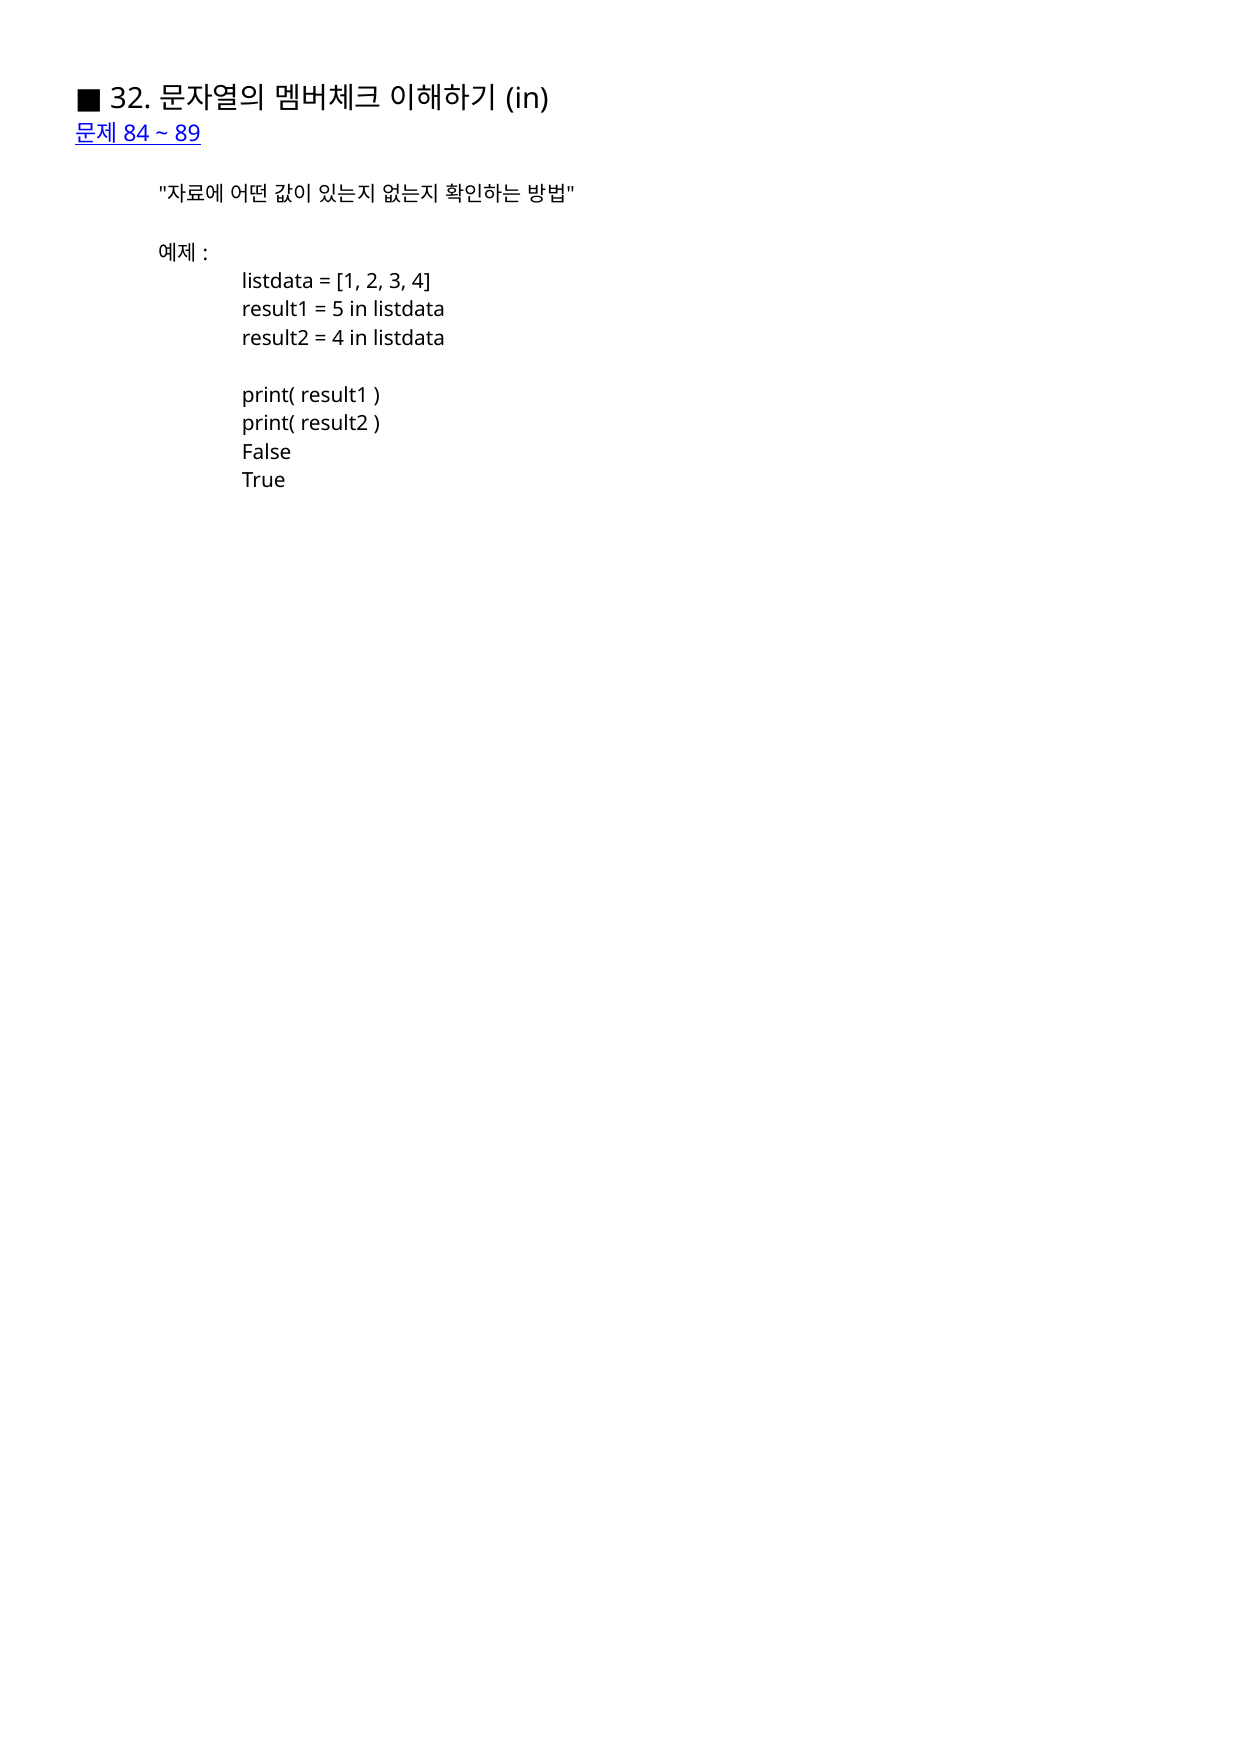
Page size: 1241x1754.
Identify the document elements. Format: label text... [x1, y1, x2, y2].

text result2 = 4 in listdata [75, 323, 1165, 351]
text listdata = [1, 2, 3, 4] [75, 266, 1165, 294]
subtitle ■ 32. 문자열의 멤버체크 이해하기 (in) [75, 75, 1165, 117]
text 예제 : [75, 236, 1165, 266]
text result1 = 5 in listdata [75, 294, 1165, 323]
text True [75, 465, 1165, 494]
text print( result2 ) [75, 408, 1165, 437]
text False [75, 437, 1165, 465]
text print( result1 ) [75, 380, 1165, 408]
text "자료에 어떤 값이 있는지 없는지 확인하는 방법" [75, 177, 1165, 207]
text 문제 84 ~ 89 [75, 117, 1165, 149]
